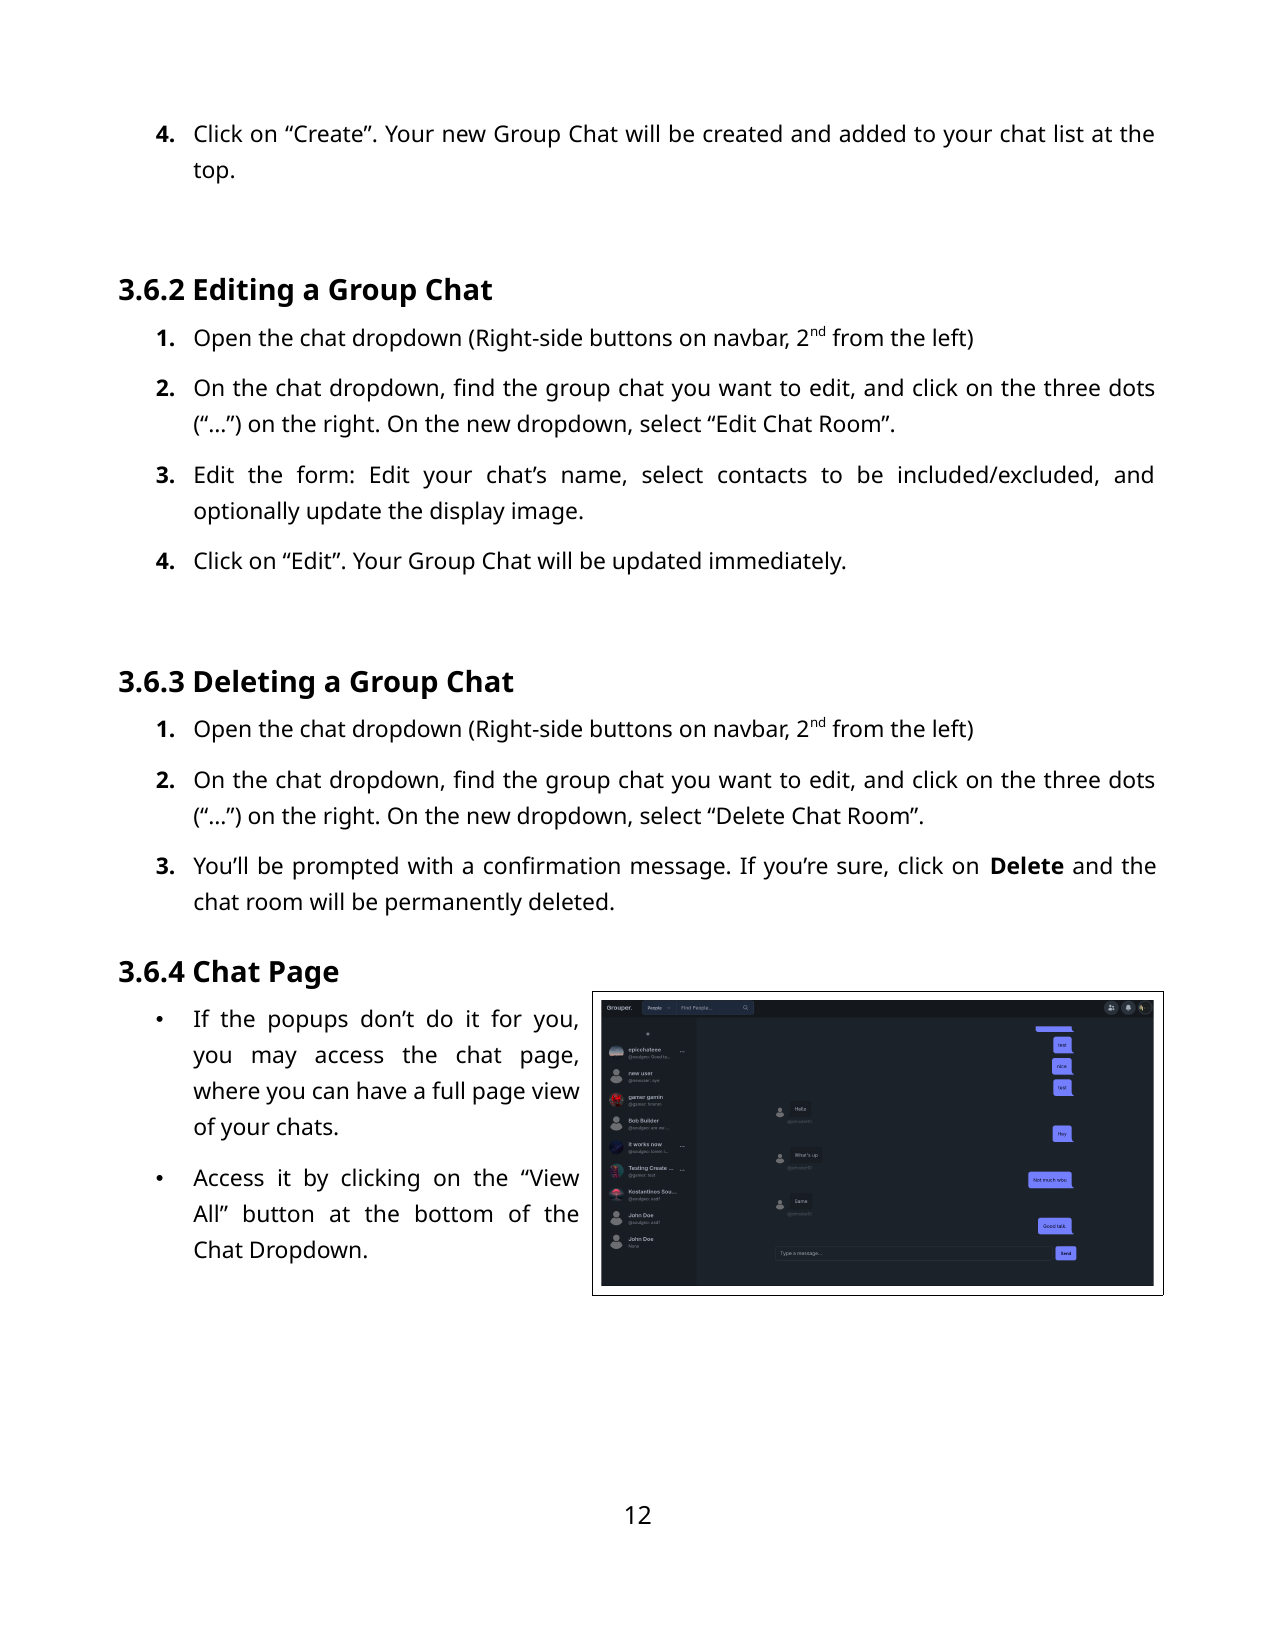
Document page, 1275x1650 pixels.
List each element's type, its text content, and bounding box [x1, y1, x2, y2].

list Open the chat dropdown (Right-side buttons on navbar, 2nd from the left) [156, 322, 1157, 353]
list Click on “Edit”. Your Group Chat will be updated immediately. [156, 545, 1157, 577]
list If the popups don’t do it for you, you may access the chat page, where you can have a full page view of your chats. [156, 1003, 592, 1142]
subtitle 3.6.2 Editing a Group Chat [118, 270, 1157, 309]
list [593, 992, 1163, 1295]
list Open the chat dropdown (Right-side buttons on navbar, 2nd from the left) [156, 713, 1157, 744]
subtitle 3.6.3 Deleting a Group Chat [118, 661, 1157, 701]
list You’ll be prompted with a confirmation message. If you’re sure, click on Delete and the chat room will be permanently deleted. [156, 850, 1157, 917]
picture [601, 1000, 1154, 1286]
list On the chat dropdown, find the group chat you want to edit, and click on the three dots (“…”) on the right. On the new dropdown, select “Delete Chat Room”. [156, 764, 1157, 831]
list Edit the form: Edit your chat’s name, select contacts to be included/excluded, and optionally update the display image. [156, 459, 1157, 526]
list Click on “Create”. Your new Group Chat will be created and added to your chat list at the top. [156, 118, 1157, 185]
list On the chat dropdown, find the group chat you want to edit, and click on the three dots (“…”) on the right. On the new dropdown, select “Edit Chat Room”. [156, 372, 1157, 439]
subtitle 3.6.4 Chat Page [118, 951, 1157, 991]
list Access it by clicking on the “View All” button at the bottom of the Chat Dropdown. [156, 1162, 592, 1265]
